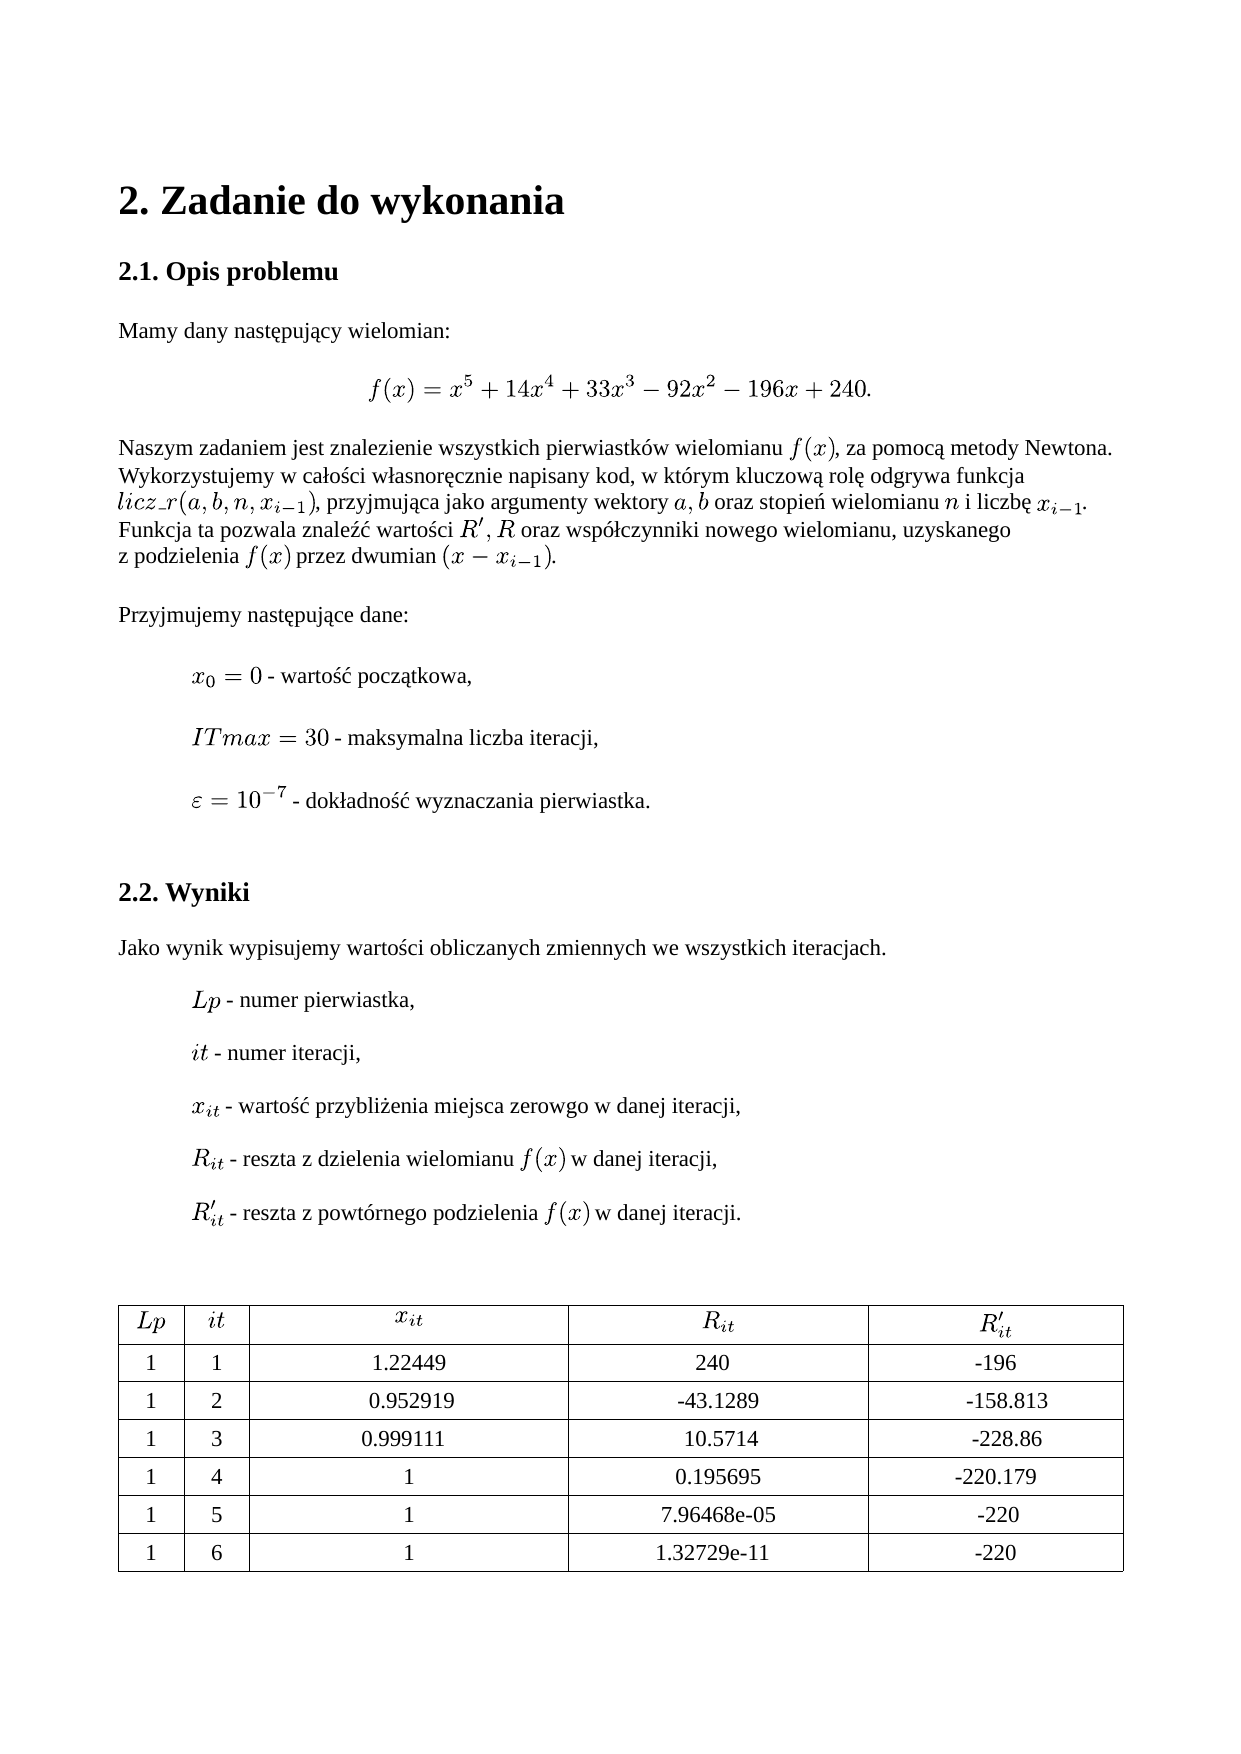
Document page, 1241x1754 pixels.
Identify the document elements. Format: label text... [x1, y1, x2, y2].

table_cell 1 [119, 1382, 184, 1419]
table_cell 2 [185, 1382, 249, 1419]
text Funkcja ta pozwala znaleźć wartości [118, 516, 487, 542]
text - reszta z dzielenia wielomianu w danej iteracji, [118, 1144, 1122, 1172]
table_cell 1 [250, 1458, 568, 1495]
table_cell 6 [185, 1534, 249, 1571]
table_header [119, 1306, 184, 1343]
text - wartość przybliżenia miejsca zerowgo w danej iteracji, [118, 1092, 1122, 1118]
text - numer pierwiastka, [118, 986, 1122, 1013]
text 2. Zadanie do wykonania [118, 176, 1122, 223]
table_cell 1 [119, 1458, 184, 1495]
table_cell 0.195695 [569, 1458, 868, 1495]
table_header [569, 1306, 868, 1343]
text Jako wynik wypisujemy wartości obliczanych zmiennych we wszystkich iteracjach. [118, 934, 1122, 960]
table_cell 0.952919 [250, 1382, 568, 1419]
text Wykorzystujemy w całości własnoręcznie napisany kod, w którym kluczową rolę odgrywa funkcja , przyjmująca jako argumenty wektory oraz stopień wielomianu i liczbę . [118, 462, 1122, 516]
text Naszym zadaniem jest znalezienie wszystkich pierwiastków wielomianu , za pomocą metody Newtona. [118, 434, 1122, 462]
table_cell 4 [185, 1458, 249, 1495]
table_header [869, 1306, 1123, 1343]
table_cell 1 [119, 1345, 184, 1381]
table_cell -220 [869, 1496, 1123, 1533]
table_cell -158.813 [869, 1382, 1123, 1419]
text 2.1. Opis problemu [118, 255, 1122, 286]
table_header [185, 1306, 249, 1343]
table_cell 5 [185, 1496, 249, 1533]
text Przyjmujemy następujące dane: [118, 601, 1122, 627]
text . [409, 374, 1122, 403]
table_cell -228.86 [869, 1420, 1123, 1457]
table_cell 1.32729e-11 [569, 1534, 868, 1571]
table_cell 1 [250, 1534, 568, 1571]
table_cell 1 [119, 1420, 184, 1457]
table_cell -196 [869, 1345, 1123, 1381]
table_cell 240 [569, 1345, 868, 1381]
table_cell 1 [119, 1496, 184, 1533]
table_cell 1 [119, 1534, 184, 1571]
text - numer iteracji, [118, 1039, 1122, 1066]
table_cell -220.179 [869, 1458, 1123, 1495]
text [118, 374, 465, 403]
text oraz współczynniki nowego wielomianu, uzyskanego [483, 516, 1122, 542]
text - dokładność wyznaczania pierwiastka. [118, 783, 1122, 814]
table_header [250, 1306, 568, 1343]
text - wartość początkowa, [118, 658, 1122, 689]
text - reszta z powtórnego podzielenia w danej iteracji. [118, 1198, 1122, 1226]
table_cell 10.5714 [569, 1420, 868, 1457]
table_cell 1 [250, 1496, 568, 1533]
table_cell 1.22449 [250, 1345, 568, 1381]
text z podzielenia przez dwumian . [118, 542, 1122, 569]
table_cell 1 [185, 1345, 249, 1381]
table_cell 3 [185, 1420, 249, 1457]
text Mamy dany następujący wielomian: [118, 317, 1122, 343]
table_cell 7.96468e-05 [569, 1496, 868, 1533]
table_cell 0.999111 [250, 1420, 568, 1457]
table_cell -220 [869, 1534, 1123, 1571]
text 2.2. Wyniki [118, 876, 1122, 907]
text - maksymalna liczba iteracji, [118, 721, 1122, 752]
table_cell -43.1289 [569, 1382, 868, 1419]
